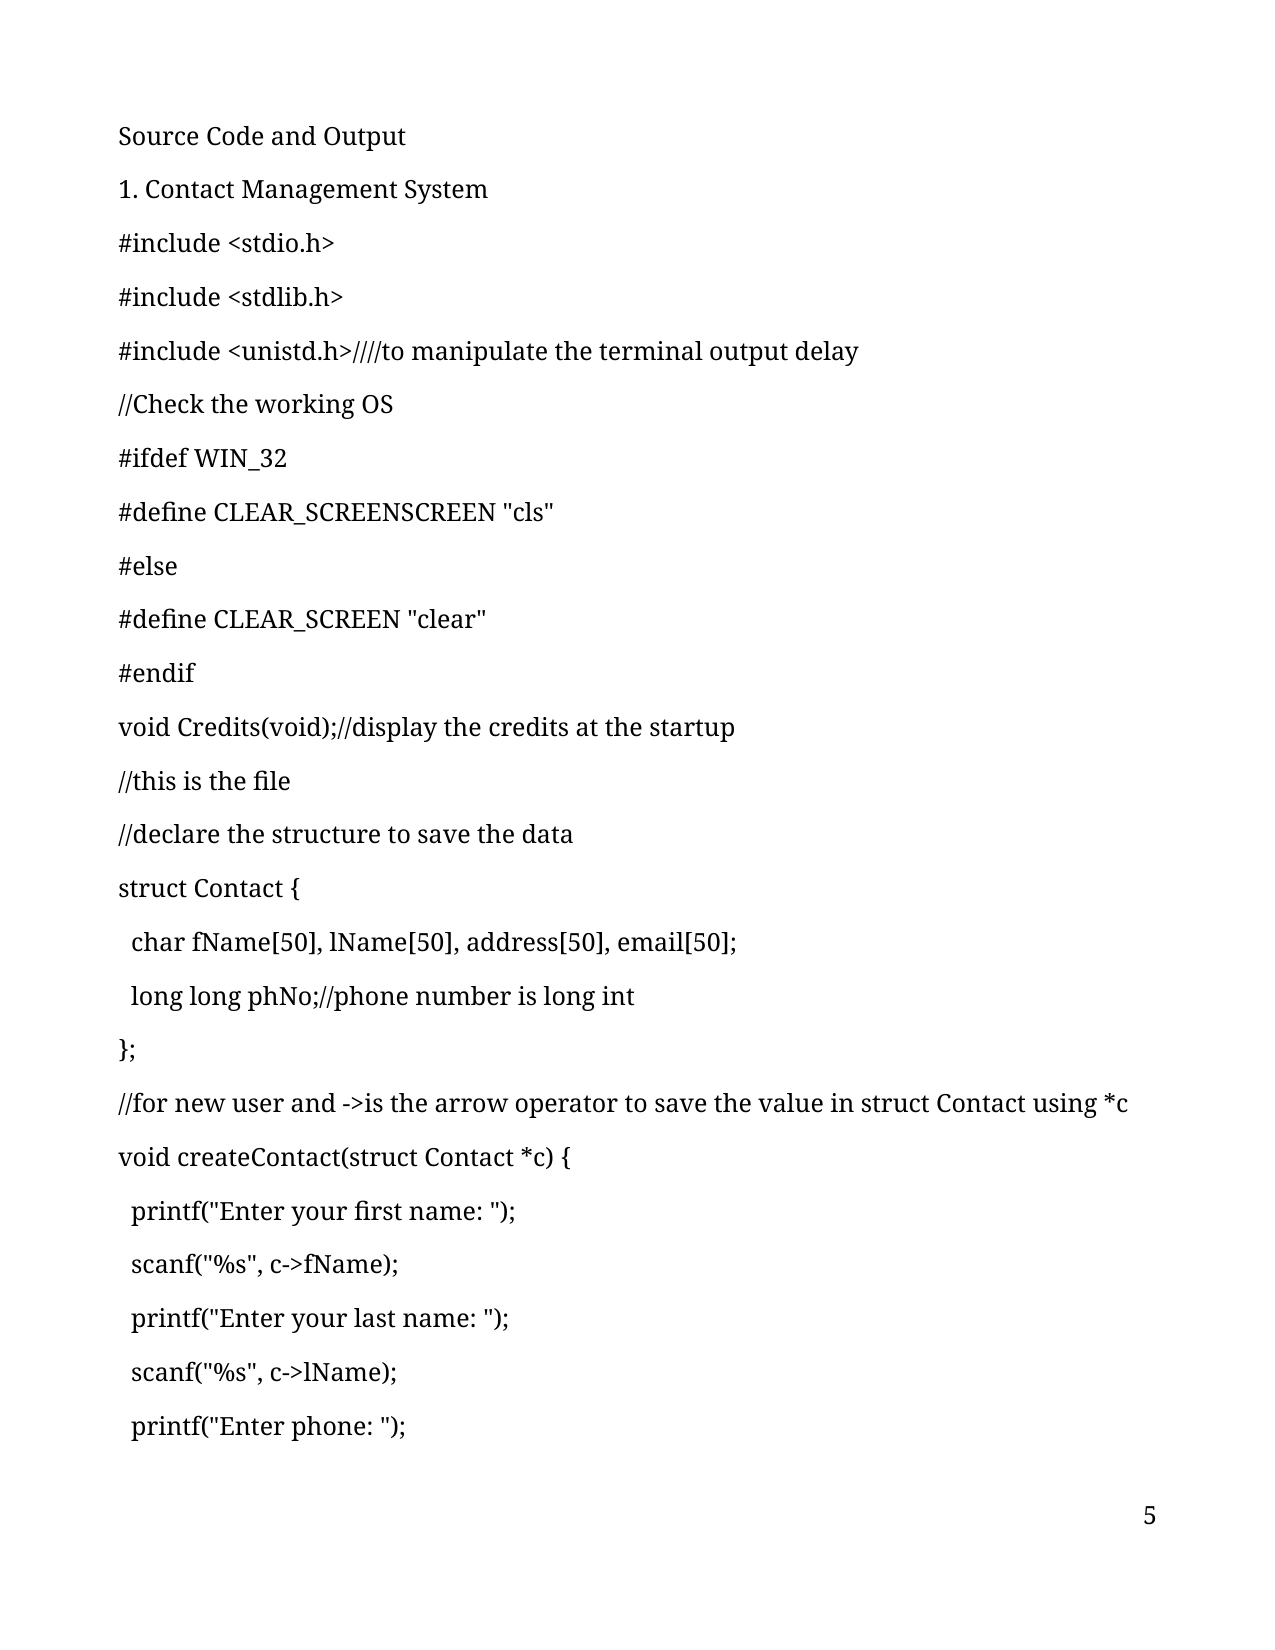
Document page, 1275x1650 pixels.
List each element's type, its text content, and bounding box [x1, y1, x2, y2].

text Source Code and Output [118, 118, 1157, 152]
text scanf("%s", c->lName); [118, 1354, 1157, 1388]
text long long phNo;//phone number is long int [118, 978, 1157, 1012]
text //declare the structure to save the data [118, 817, 1157, 851]
text struct Contact { [118, 871, 1157, 905]
text //for new user and ->is the arrow operator to save the value in struct Contact using *c [118, 1086, 1157, 1120]
text #include <stdio.h> [118, 226, 1157, 260]
text printf("Enter your last name: "); [118, 1301, 1157, 1335]
text #ifdef WIN_32 [118, 441, 1157, 475]
text #include <unistd.h>////to manipulate the terminal output delay [118, 333, 1157, 367]
text void Credits(void);//display the credits at the startup [118, 709, 1157, 743]
text //Check the working OS [118, 387, 1157, 421]
text #define CLEAR_SCREEN "clear" [118, 602, 1157, 636]
text void createContact(struct Contact *c) { [118, 1139, 1157, 1173]
text printf("Enter phone: "); [118, 1408, 1157, 1442]
text #else [118, 548, 1157, 582]
text #define CLEAR_SCREENSCREEN "cls" [118, 494, 1157, 528]
text #include <stdlib.h> [118, 279, 1157, 313]
text }; [118, 1032, 1157, 1066]
text printf("Enter your first name: "); [118, 1193, 1157, 1227]
text 1. Contact Management System [118, 172, 1157, 206]
text char fName[50], lName[50], address[50], email[50]; [118, 924, 1157, 958]
text #endif [118, 656, 1157, 690]
text scanf("%s", c->fName); [118, 1247, 1157, 1281]
text //this is the file [118, 763, 1157, 797]
